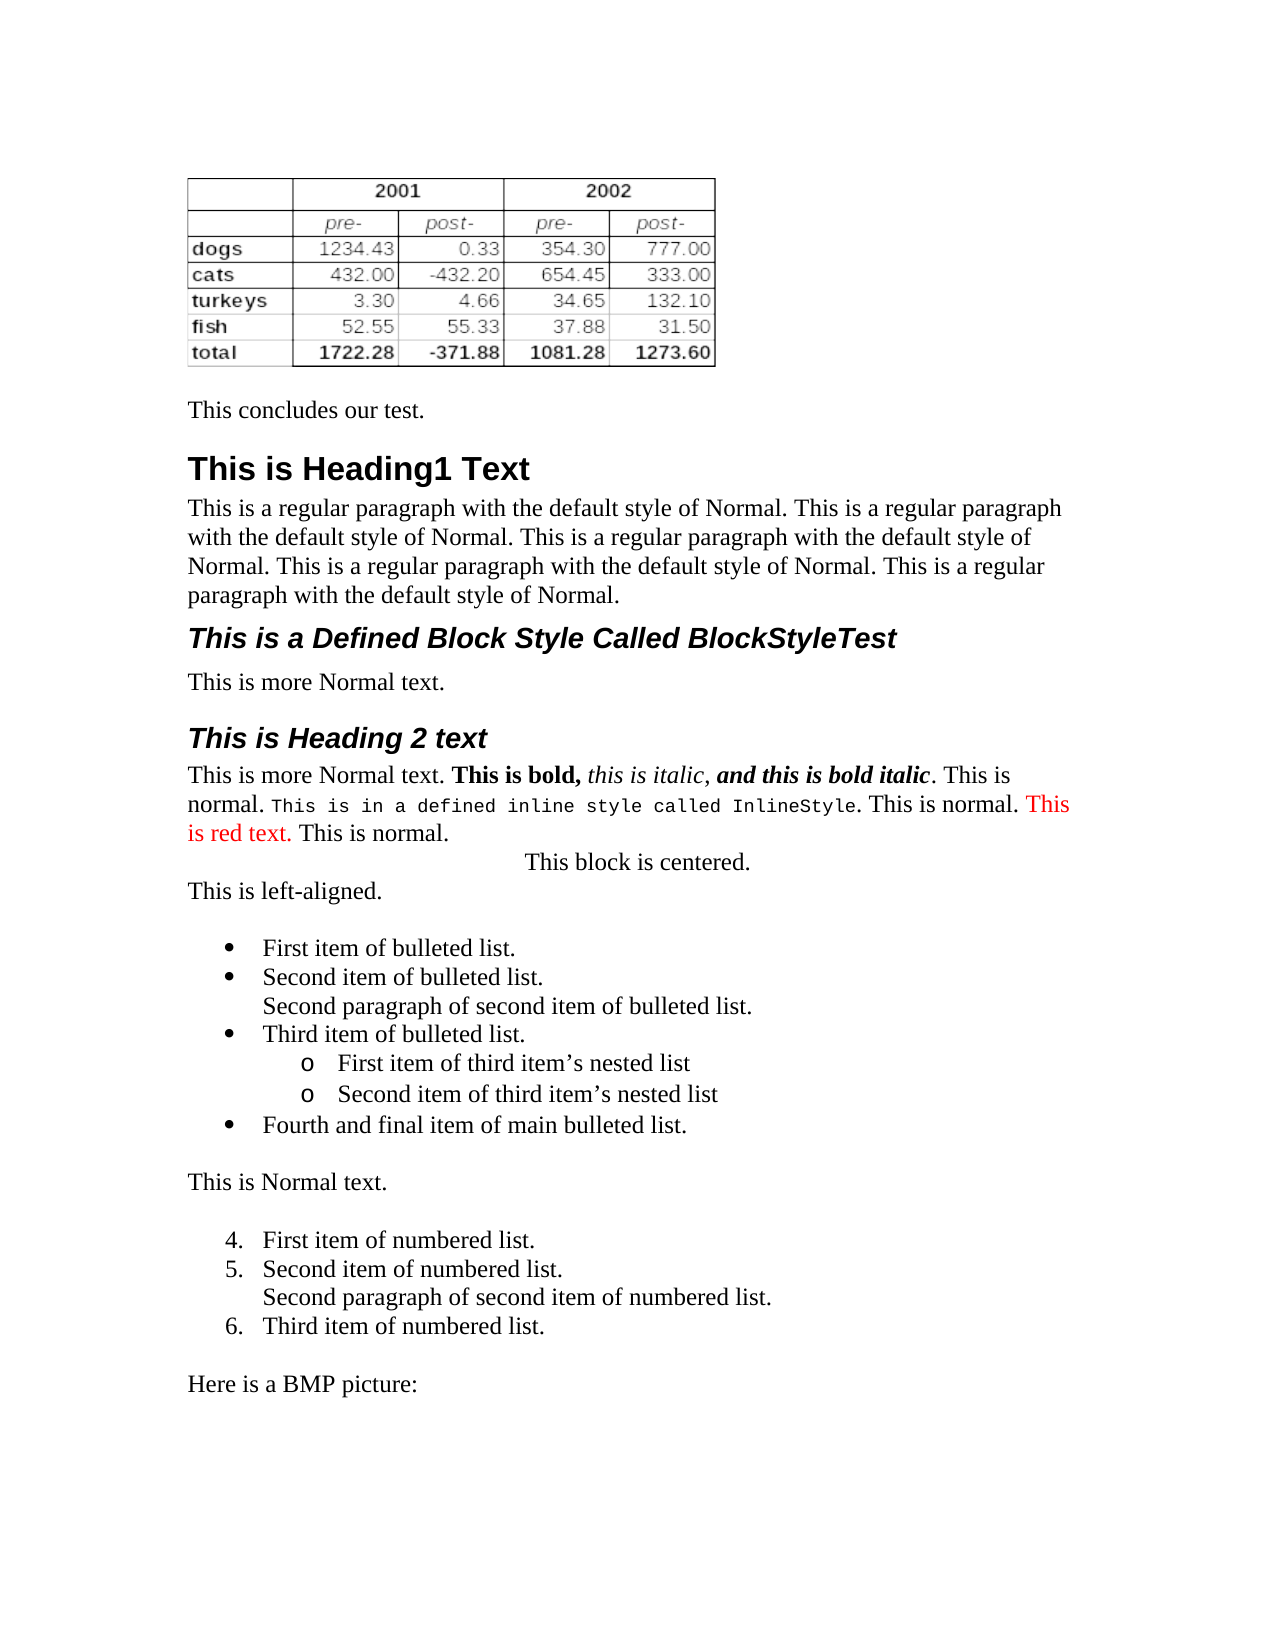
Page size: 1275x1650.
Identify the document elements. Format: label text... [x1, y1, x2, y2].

text This is a Defined Block Style Called BlockStyleTest [187, 621, 1087, 654]
list Third item of bulleted list. [225, 1019, 1087, 1048]
text This is left-aligned. [187, 876, 1087, 904]
text This is more Normal text. [187, 667, 1087, 696]
text This is more Normal text. This is bold, this is italic, and this is bold italic. This is normal. This is in a defined inline style called InlineStyle. This is normal. This is red text. This is normal. [187, 761, 1087, 847]
list First item of numbered list. [225, 1225, 1087, 1254]
text Second paragraph of second item of bulleted list. [262, 991, 1087, 1019]
text This concludes our test. [187, 395, 1087, 424]
list Fourth and final item of main bulleted list. [225, 1110, 1087, 1139]
text Second paragraph of second item of numbered list. [262, 1282, 1087, 1311]
subtitle This is Heading1 Text [187, 449, 1087, 487]
text This is a regular paragraph with the default style of Normal. This is a regular paragraph with the default style of Normal. This is a regular paragraph with the default style of Normal. This is a regular paragraph with the default style of Normal. This is a regular paragraph with the default style of Normal. [187, 493, 1087, 608]
list Third item of numbered list. [225, 1311, 1087, 1340]
text This is Normal text. [187, 1167, 1087, 1196]
list Second item of numbered list. [225, 1254, 1087, 1282]
list First item of bulleted list. [225, 933, 1087, 962]
subtitle This is Heading 2 text [187, 721, 1087, 754]
list First item of third item’s nested list [300, 1048, 1087, 1079]
list Second item of third item’s nested list [300, 1079, 1087, 1110]
text Here is a BMP picture: [187, 1369, 1087, 1397]
list Second item of bulleted list. [225, 962, 1087, 991]
text This block is centered. [187, 847, 1087, 876]
